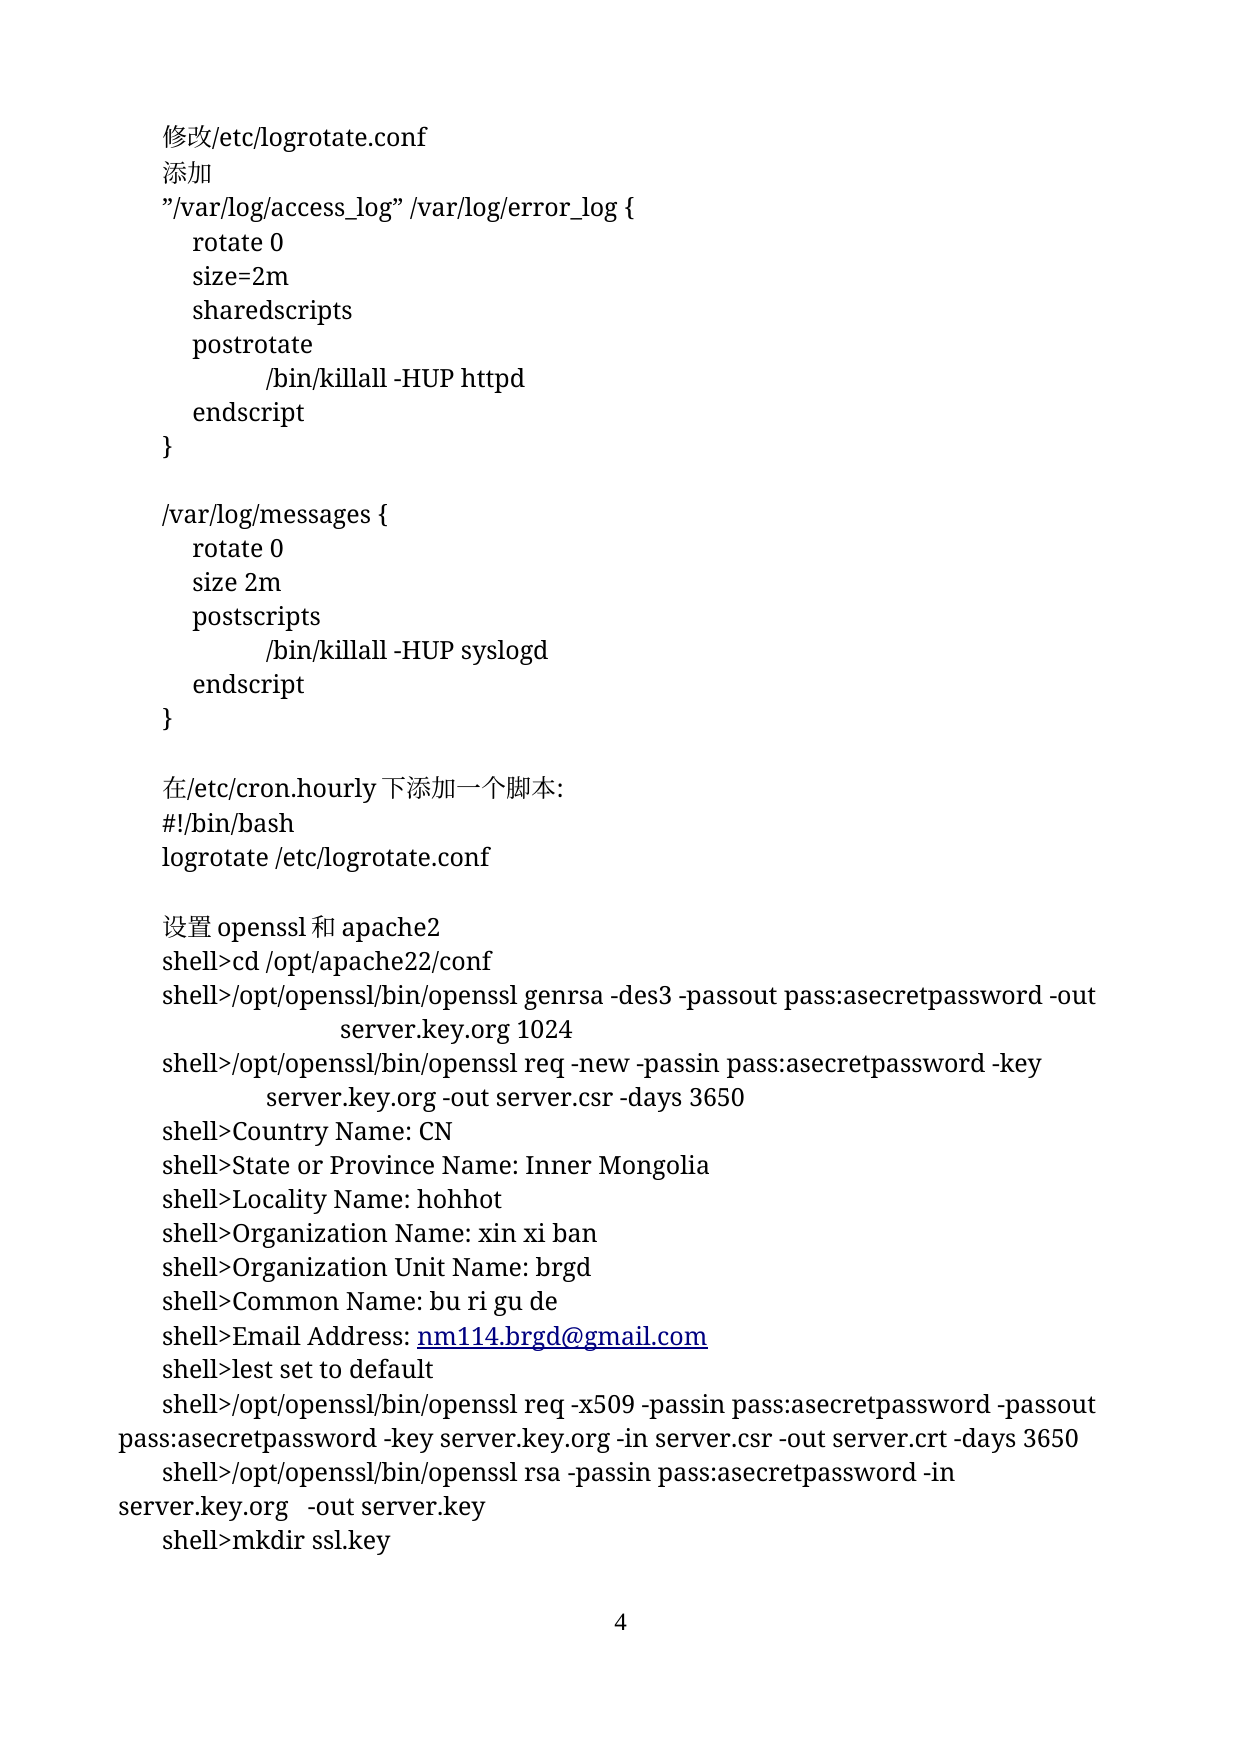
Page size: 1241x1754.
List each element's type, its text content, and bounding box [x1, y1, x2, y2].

text shell>Organization Unit Name: brgd [118, 1250, 1122, 1284]
text /bin/killall -HUP httpd [118, 360, 1122, 394]
text size 2m [118, 565, 1122, 599]
text 修改/etc/logrotate.conf [118, 118, 1122, 154]
text } [118, 701, 1122, 735]
text shell>mkdir ssl.key [118, 1522, 1122, 1557]
text postrotate [118, 326, 1122, 360]
text } [118, 428, 1122, 463]
text shell>/opt/openssl/bin/openssl req -new -passin pass:asecretpassword -key server.key.org -out server.csr -days 3650 [118, 1046, 1122, 1114]
text shell>cd /opt/apache22/conf [118, 943, 1122, 977]
text rotate 0 [118, 531, 1122, 565]
text shell>lest set to default [118, 1352, 1122, 1386]
text rotate 0 [118, 224, 1122, 258]
text shell>Email Address: nm114.brgd@gmail.com [118, 1318, 1122, 1352]
text shell>Organization Name: xin xi ban [118, 1216, 1122, 1250]
text 在/etc/cron.hourly下添加一个脚本: [118, 769, 1122, 805]
text 设置openssl和apache2 [118, 907, 1122, 943]
text /var/log/messages { [118, 497, 1122, 531]
text /bin/killall -HUP syslogd [118, 633, 1122, 667]
text shell>Country Name: CN [118, 1114, 1122, 1148]
text sharedscripts [118, 292, 1122, 326]
text endscript [118, 394, 1122, 428]
text shell>State or Province Name: Inner Mongolia [118, 1148, 1122, 1182]
text shell>/opt/openssl/bin/openssl genrsa -des3 -passout pass:asecretpassword -out server.key.org 1024 [118, 977, 1122, 1046]
text 添加 [118, 154, 1122, 190]
text ”/var/log/access_log” /var/log/error_log { [118, 190, 1122, 224]
text logrotate /etc/logrotate.conf [118, 839, 1122, 873]
text shell>Common Name: bu ri gu de [118, 1284, 1122, 1318]
text shell>/opt/openssl/bin/openssl rsa -passin pass:asecretpassword -in server.key.org -out server.key [118, 1454, 1122, 1522]
text endscript [118, 667, 1122, 701]
text #!/bin/bash [118, 805, 1122, 839]
text size=2m [118, 258, 1122, 292]
text postscripts [118, 599, 1122, 633]
text shell>/opt/openssl/bin/openssl req -x509 -passin pass:asecretpassword -passout pass:asecretpassword -key server.key.org -in server.csr -out server.crt -days 3650 [118, 1386, 1122, 1454]
text shell>Locality Name: hohhot [118, 1182, 1122, 1216]
